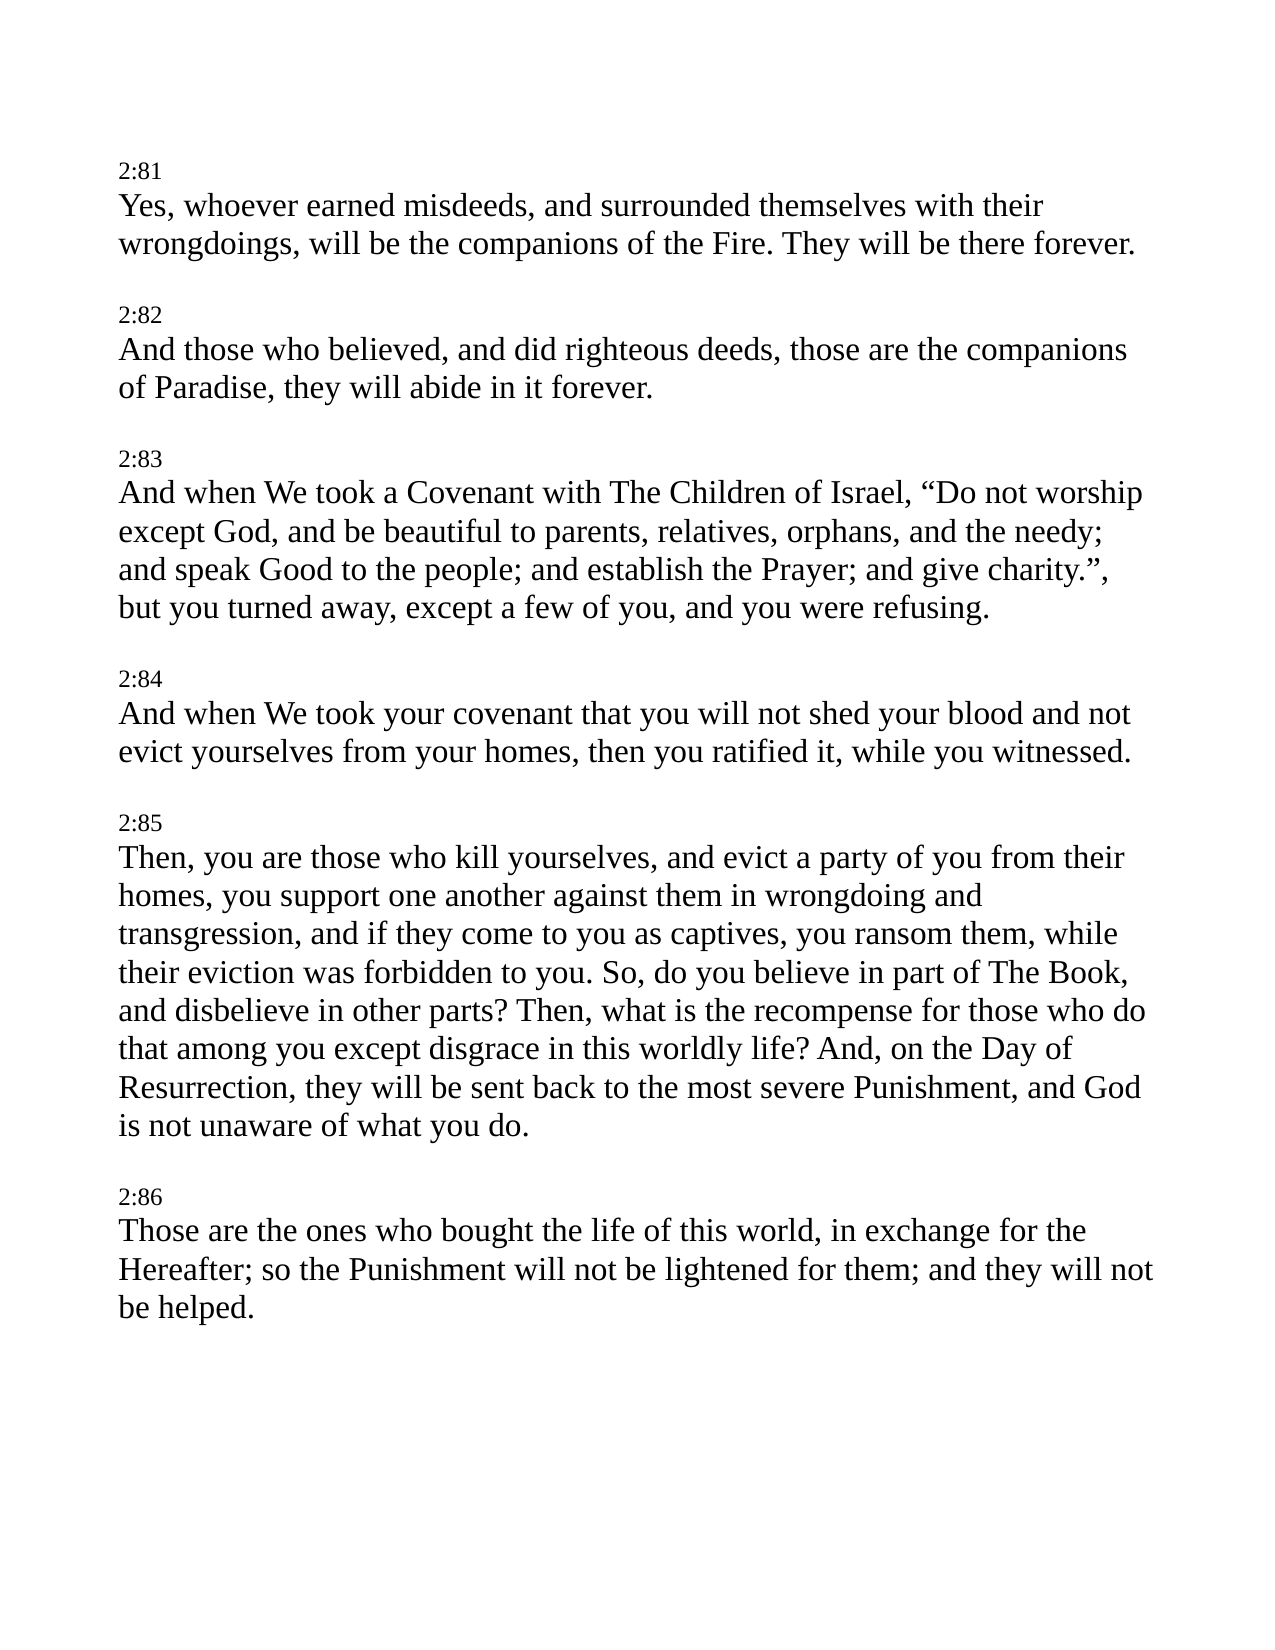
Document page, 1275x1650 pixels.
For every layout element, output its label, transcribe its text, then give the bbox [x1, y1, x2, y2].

text 2:83 [118, 444, 1157, 473]
text Yes, whoever earned misdeeds, and surrounded themselves with their wrongdoings, will be the companions of the Fire. They will be there forever. [118, 185, 1157, 262]
text And when We took your covenant that you will not shed your blood and not evict yourselves from your homes, then you ratified it, while you witnessed. [118, 693, 1157, 770]
text 2:82 [118, 300, 1157, 329]
text 2:84 [118, 664, 1157, 693]
text Those are the ones who bought the life of this world, in exchange for the Hereafter; so the Punishment will not be lightened for them; and they will not be helped. [118, 1211, 1157, 1326]
text And when We took a Covenant with The Children of Israel, “Do not worship except God, and be beautiful to parents, relatives, orphans, and the needy; and speak Good to the people; and establish the Prayer; and give charity.”, but you turned away, except a few of you, and you were refusing. [118, 473, 1157, 626]
text 2:86 [118, 1182, 1157, 1211]
text Then, you are those who kill yourselves, and evict a party of you from their homes, you support one another against them in wrongdoing and transgression, and if they come to you as captives, you ransom them, while their eviction was forbidden to you. So, do you believe in part of The Book, and disbelieve in other parts? Then, what is the recompense for those who do that among you except disgrace in this worldly life? And, on the Day of Resurrection, they will be sent back to the most severe Punishment, and God is not unaware of what you do. [118, 837, 1157, 1143]
text 2:81 [118, 156, 1157, 185]
text 2:85 [118, 808, 1157, 837]
text And those who believed, and did righteous deeds, those are the companions of Paradise, they will abide in it forever. [118, 329, 1157, 406]
